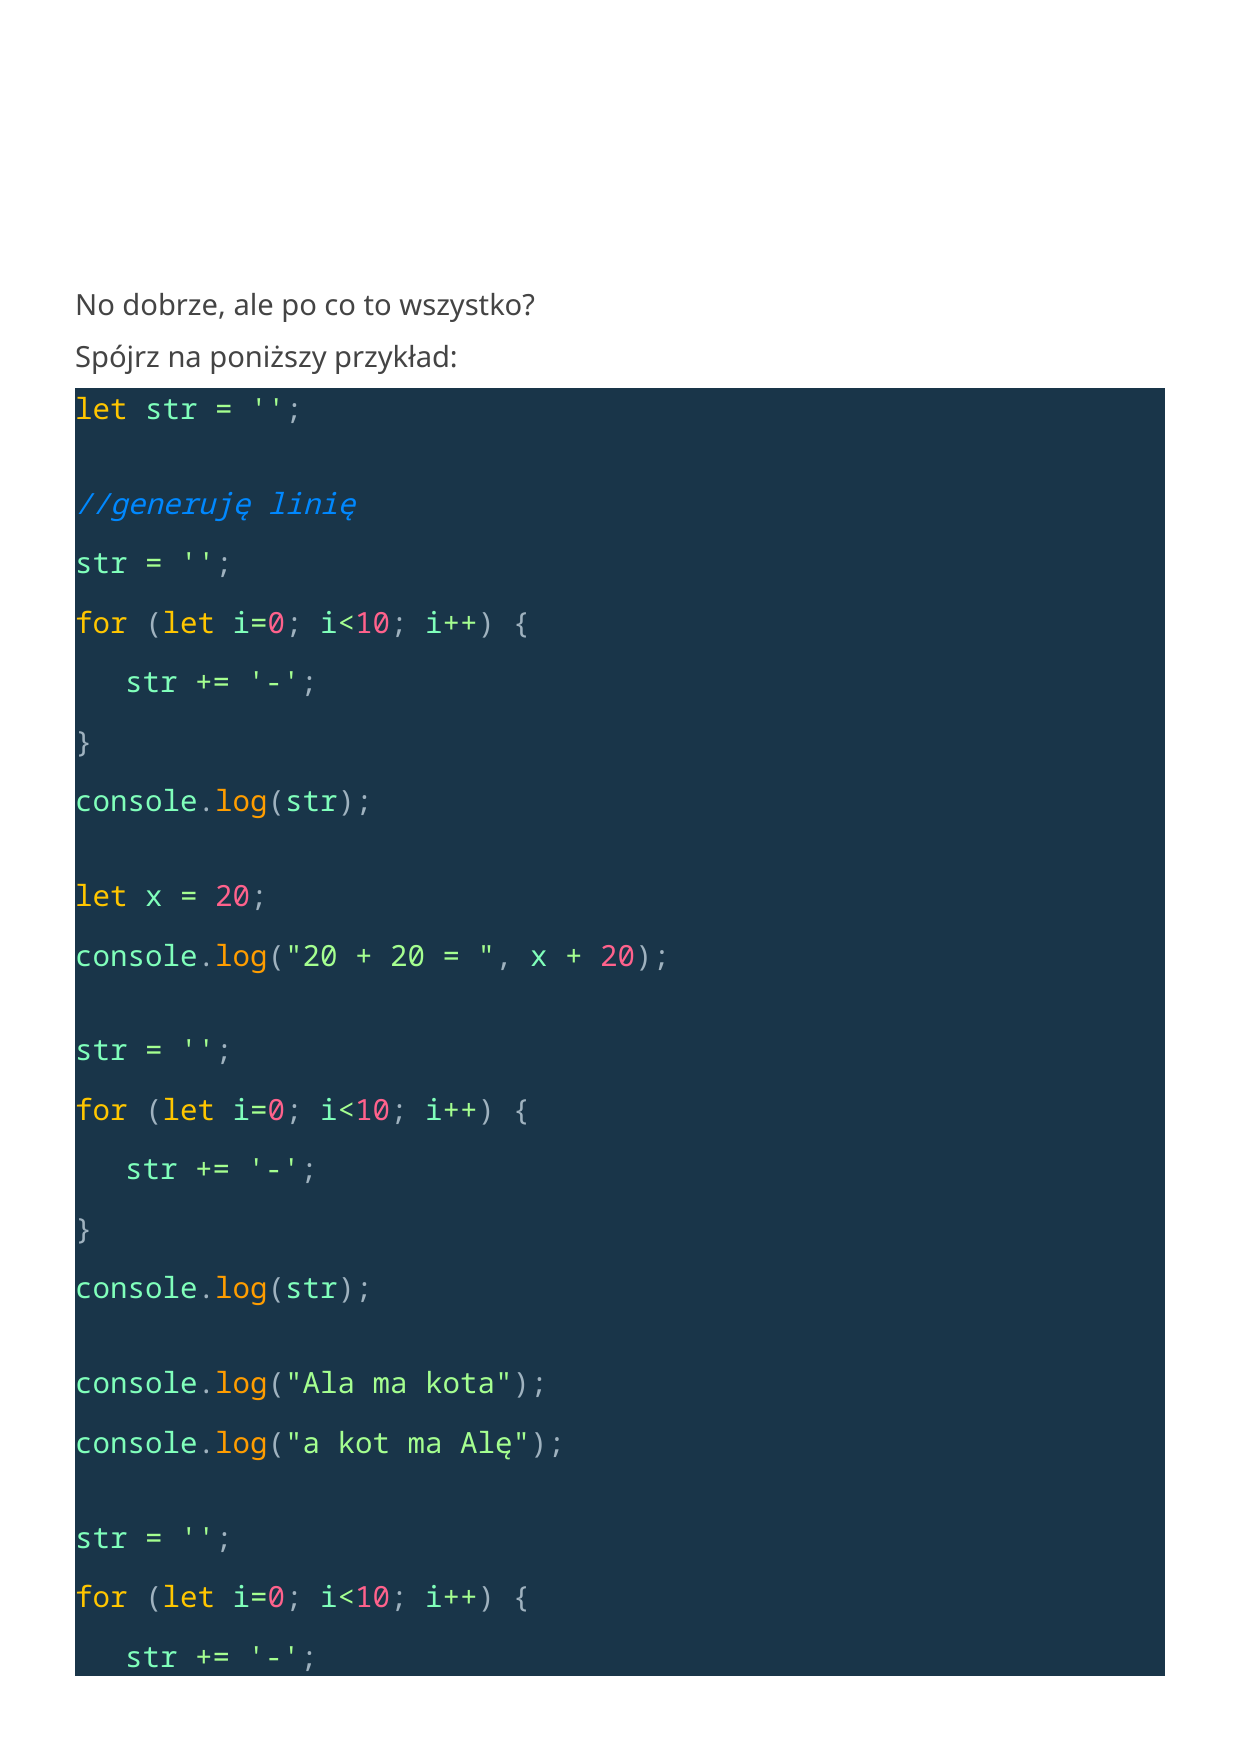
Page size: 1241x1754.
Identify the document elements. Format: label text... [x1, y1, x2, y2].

text str += '-'; [75, 1149, 1165, 1188]
text console.log(str); [75, 780, 1165, 820]
text let str = ''; [75, 388, 1165, 428]
text str += '-'; [75, 1636, 1165, 1676]
text let x = 20; [75, 875, 1165, 915]
text console.log("Ala ma kota"); [75, 1362, 1165, 1402]
text str += '-'; [75, 661, 1165, 701]
text console.log("a kot ma Alę"); [75, 1422, 1165, 1462]
text } [75, 1208, 1165, 1248]
text Spójrz na poniższy przykład: [75, 336, 1165, 376]
text str = ''; [75, 1517, 1165, 1557]
text str = ''; [75, 1030, 1165, 1069]
text for (let i=0; i<10; i++) { [75, 602, 1165, 642]
text for (let i=0; i<10; i++) { [75, 1089, 1165, 1129]
text No dobrze, ale po co to wszystko? [75, 284, 1165, 323]
text console.log("20 + 20 = ", x + 20); [75, 935, 1165, 974]
text console.log(str); [75, 1268, 1165, 1307]
text } [75, 721, 1165, 761]
text //generuję linię [75, 483, 1165, 523]
text str = ''; [75, 542, 1165, 582]
text for (let i=0; i<10; i++) { [75, 1576, 1165, 1616]
